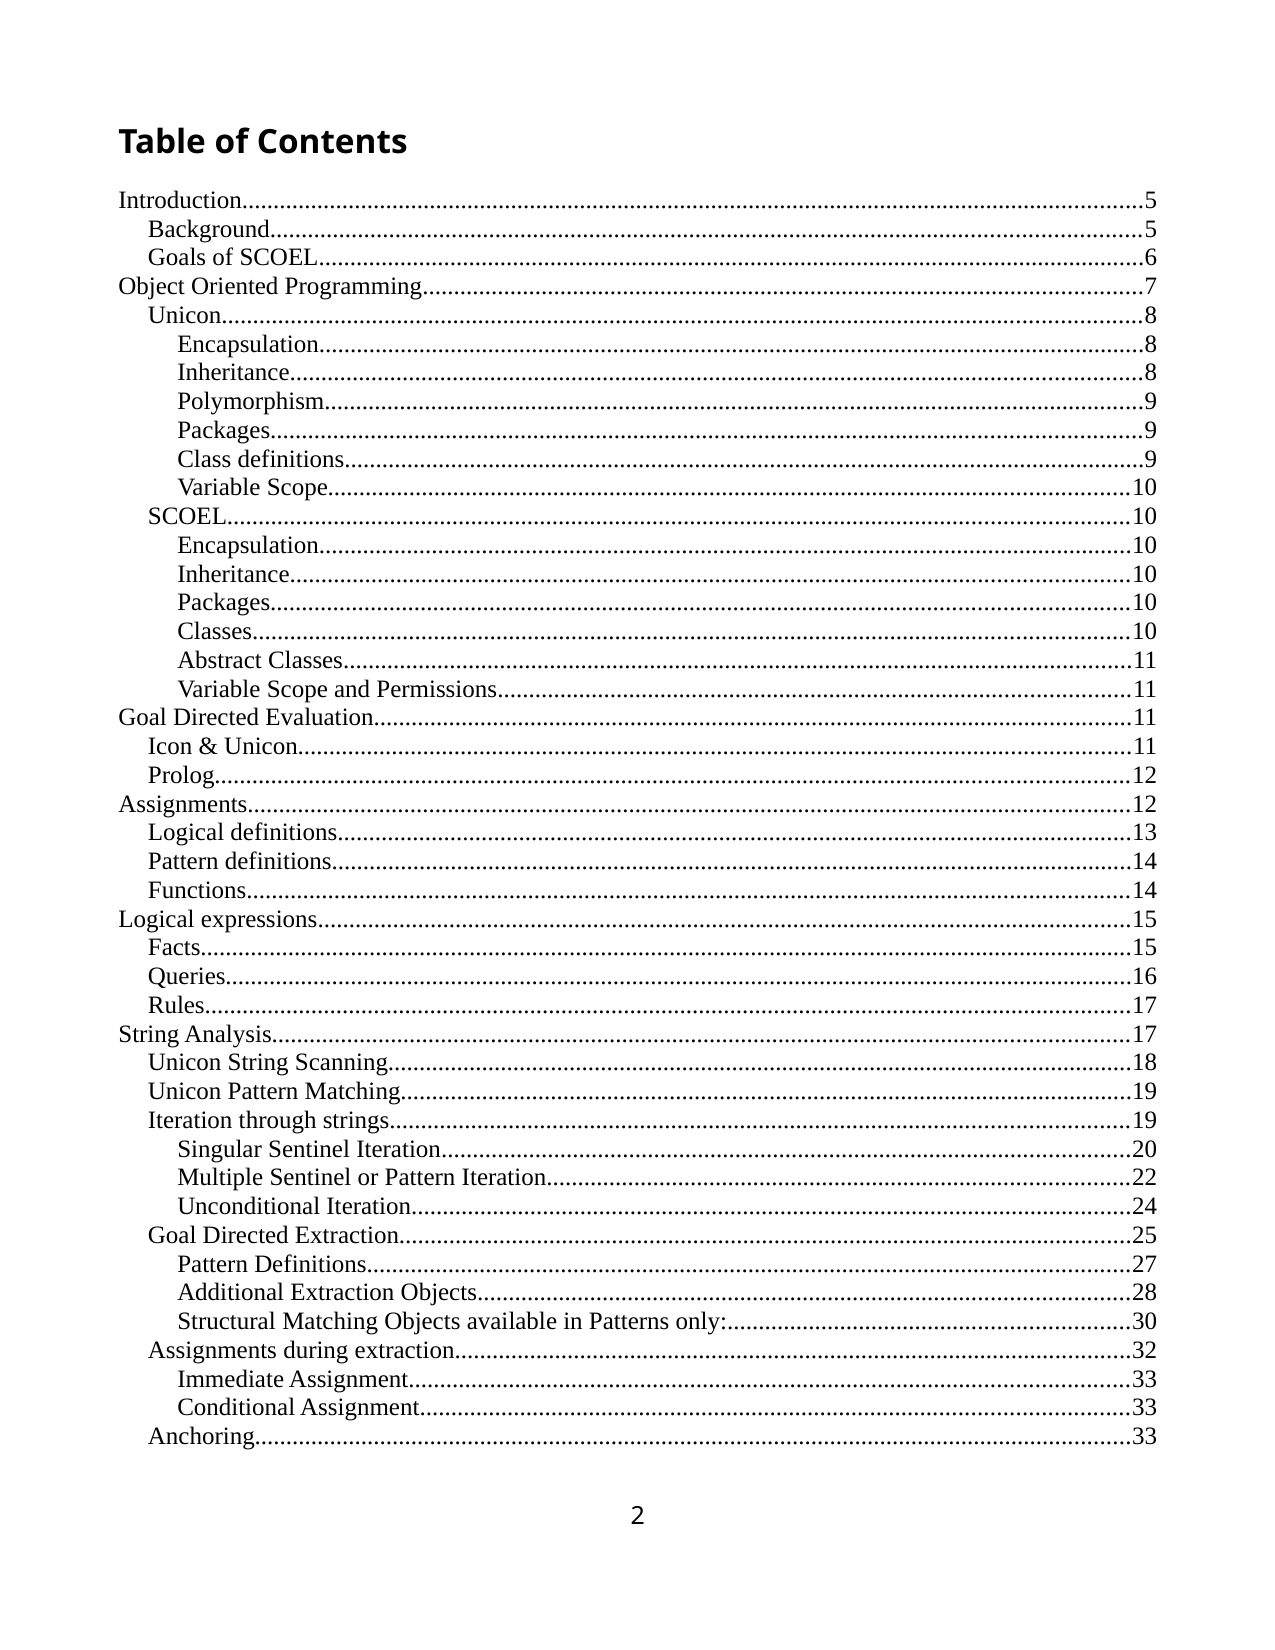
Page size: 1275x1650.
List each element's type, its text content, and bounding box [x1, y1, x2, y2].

text Inheritance 10 [177, 559, 1157, 587]
text Pattern Definitions 27 [177, 1249, 1157, 1277]
text Additional Extraction Objects 28 [177, 1277, 1157, 1306]
text Abstract Classes 11 [177, 645, 1157, 674]
text Functions 14 [148, 875, 1157, 904]
text Singular Sentinel Iteration 20 [177, 1134, 1157, 1162]
text Variable Scope and Permissions 11 [177, 674, 1157, 702]
text Assignments 12 [118, 789, 1157, 817]
text Icon & Unicon 11 [148, 731, 1157, 760]
text Object Oriented Programming 7 [118, 271, 1157, 300]
text Polymorphism 9 [177, 386, 1157, 415]
text Logical expressions 15 [118, 904, 1157, 932]
text Pattern definitions 14 [148, 846, 1157, 875]
text Multiple Sentinel or Pattern Iteration 22 [177, 1162, 1157, 1191]
text Goal Directed Extraction 25 [148, 1220, 1157, 1249]
text Unicon 8 [148, 300, 1157, 329]
text Immediate Assignment 33 [177, 1364, 1157, 1392]
text Encapsulation 8 [177, 329, 1157, 357]
text Classes 10 [177, 616, 1157, 645]
text Unicon Pattern Matching 19 [148, 1076, 1157, 1105]
text Packages 9 [177, 415, 1157, 444]
text Inheritance 8 [177, 357, 1157, 386]
text Packages 10 [177, 587, 1157, 616]
text Class definitions 9 [177, 444, 1157, 472]
text Structural Matching Objects available in Patterns only: 30 [177, 1306, 1157, 1335]
text Goals of SCOEL 6 [148, 242, 1157, 271]
text Unconditional Iteration 24 [177, 1191, 1157, 1220]
text Conditional Assignment 33 [177, 1392, 1157, 1421]
text Facts 15 [148, 932, 1157, 961]
text String Analysis 17 [118, 1019, 1157, 1047]
text SCOEL 10 [148, 501, 1157, 530]
text Rules 17 [148, 990, 1157, 1019]
text Background 5 [148, 214, 1157, 242]
text Queries 16 [148, 961, 1157, 990]
text Unicon String Scanning 18 [148, 1047, 1157, 1076]
text Introduction 5 [118, 185, 1157, 214]
text Goal Directed Evaluation 11 [118, 702, 1157, 731]
text Anchoring 33 [148, 1421, 1157, 1450]
text Assignments during extraction 32 [148, 1335, 1157, 1364]
text Logical definitions 13 [148, 817, 1157, 846]
text Prolog 12 [148, 760, 1157, 789]
text Encapsulation 10 [177, 530, 1157, 559]
text Iteration through strings 19 [148, 1105, 1157, 1134]
text Variable Scope 10 [177, 472, 1157, 501]
subtitle Table of Contents [118, 118, 1157, 163]
